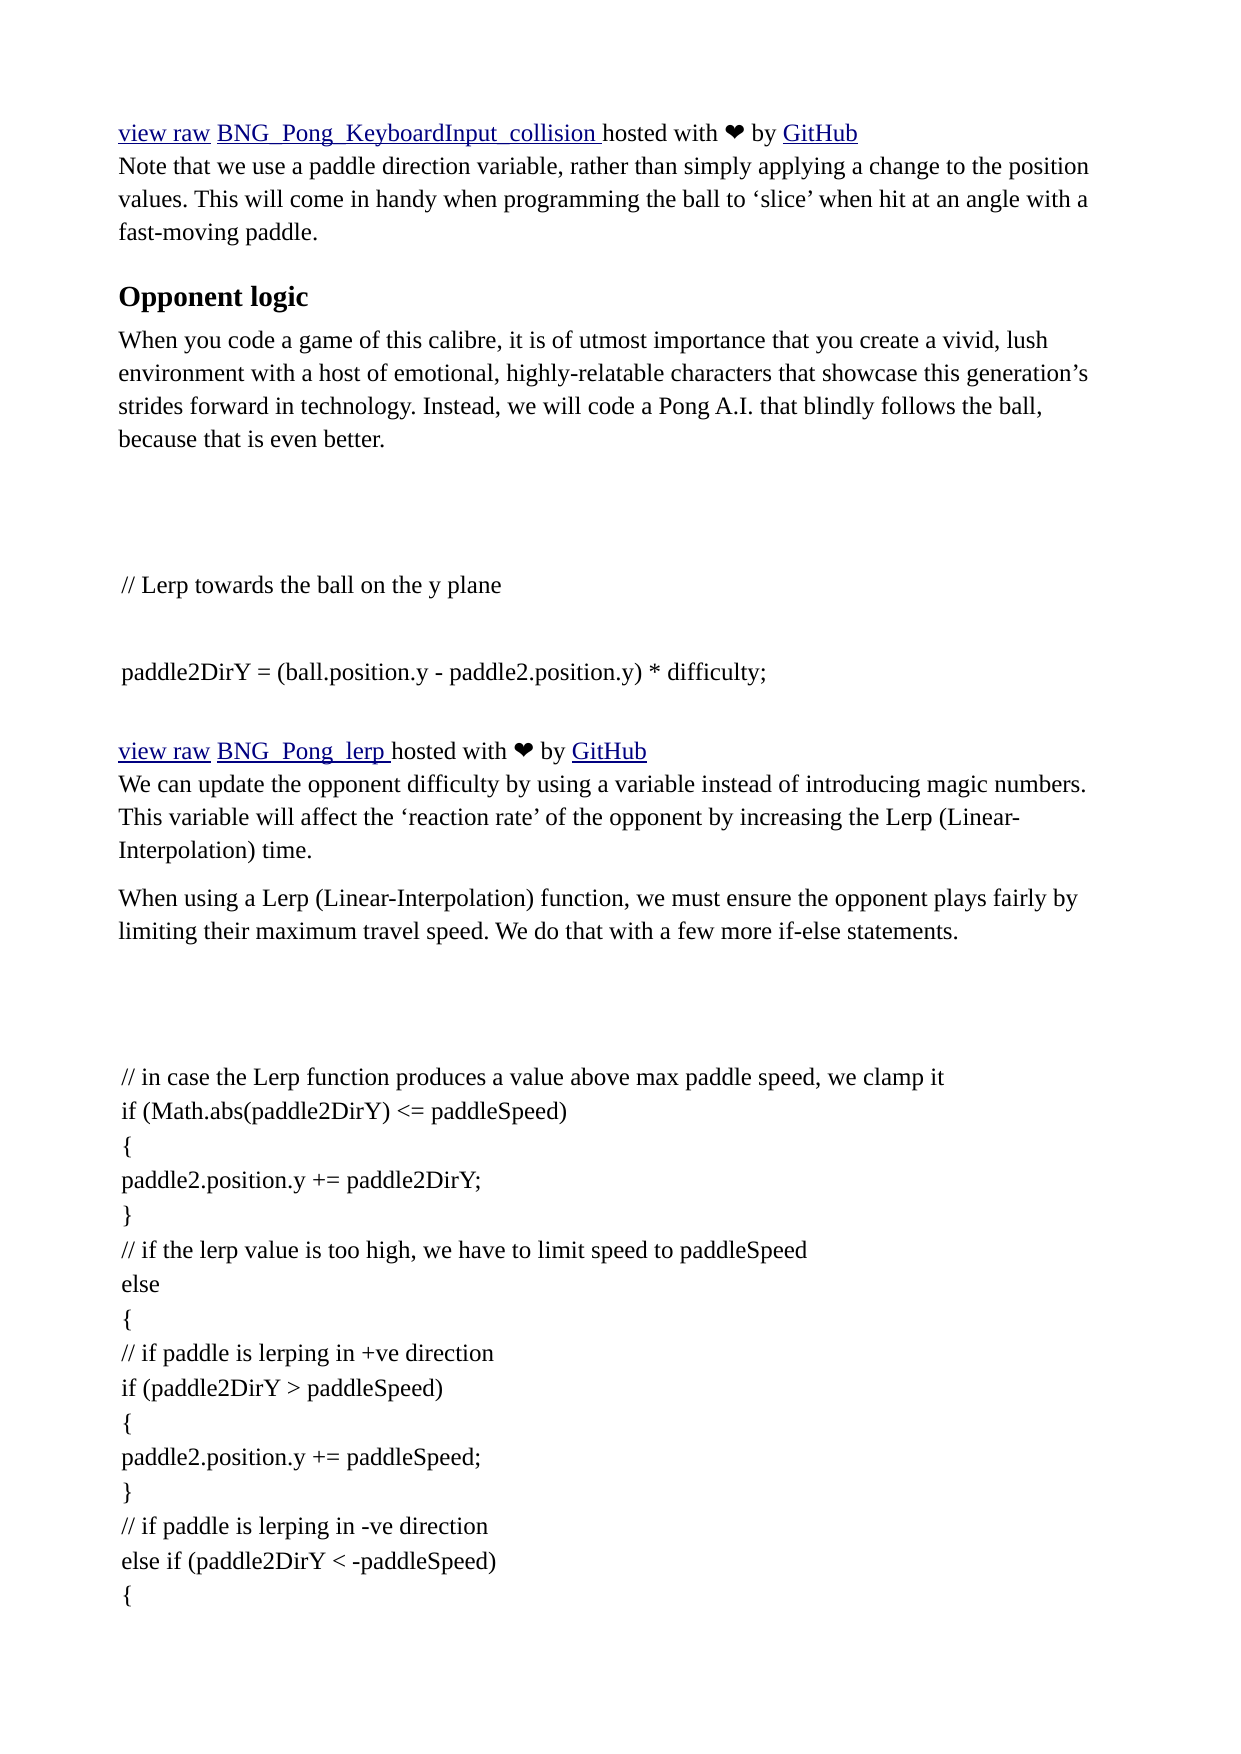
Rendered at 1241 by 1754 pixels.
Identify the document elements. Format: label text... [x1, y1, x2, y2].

table_header } [118, 1197, 148, 1232]
table_header { [118, 1301, 148, 1336]
table_header else [118, 1266, 174, 1301]
table_header // if the lerp value is too high, we have to limit speed to paddleSpeed [118, 1232, 818, 1266]
table_header // if paddle is lerping in -ve direction [118, 1509, 500, 1543]
table_header paddle2.position.y += paddle2DirY; [118, 1163, 497, 1197]
table_header if (Math.abs(paddle2DirY) <= paddleSpeed) [118, 1094, 579, 1128]
subtitle Opponent logic [118, 279, 1122, 313]
text When using a Lerp (Linear-Interpolation) function, we must ensure the opponent plays fairly by limiting their maximum travel speed. We do that with a few more if-else statements. [118, 883, 1122, 945]
table_header { [118, 1578, 148, 1612]
text view raw BNG_Pong_KeyboardInput_collision hosted with ❤ by GitHub [118, 118, 1122, 147]
table_header { [118, 1405, 148, 1439]
table_header } [118, 1474, 148, 1508]
table_header // Lerp towards the ball on the y plane [118, 567, 514, 602]
text We can update the opponent difficulty by using a variable instead of introducing magic numbers. This variable will affect the ‘reaction rate’ of the opponent by increasing the Lerp (Linear-Interpolation) time. [118, 769, 1122, 864]
text Note that we use a paddle direction variable, rather than simply applying a change to the position values. This will come in handy when programming the ball to ‘slice’ when hit at an angle with a fast-moving paddle. [118, 151, 1122, 246]
table_header // in case the Lerp function produces a value above max paddle speed, we clamp it [118, 1059, 955, 1093]
table_header // if paddle is lerping in +ve direction [118, 1336, 506, 1370]
text view raw BNG_Pong_lerp hosted with ❤ by GitHub [118, 736, 1122, 765]
table_header { [118, 1128, 154, 1163]
table_header paddle2.position.y += paddleSpeed; [118, 1439, 494, 1474]
text When you code a game of this calibre, it is of utmost importance that you create a vivid, lush environment with a host of emotional, highly-relatable characters that showcase this generation’s strides forward in technology. Instead, we will code a Pong A.I. that blindly follows the ball, because that is even better. [118, 325, 1122, 453]
table_header else if (paddle2DirY < -paddleSpeed) [118, 1543, 511, 1578]
table_header if (paddle2DirY > paddleSpeed) [118, 1370, 457, 1405]
table_header paddle2DirY = (ball.position.y - paddle2.position.y) * difficulty; [118, 654, 781, 689]
